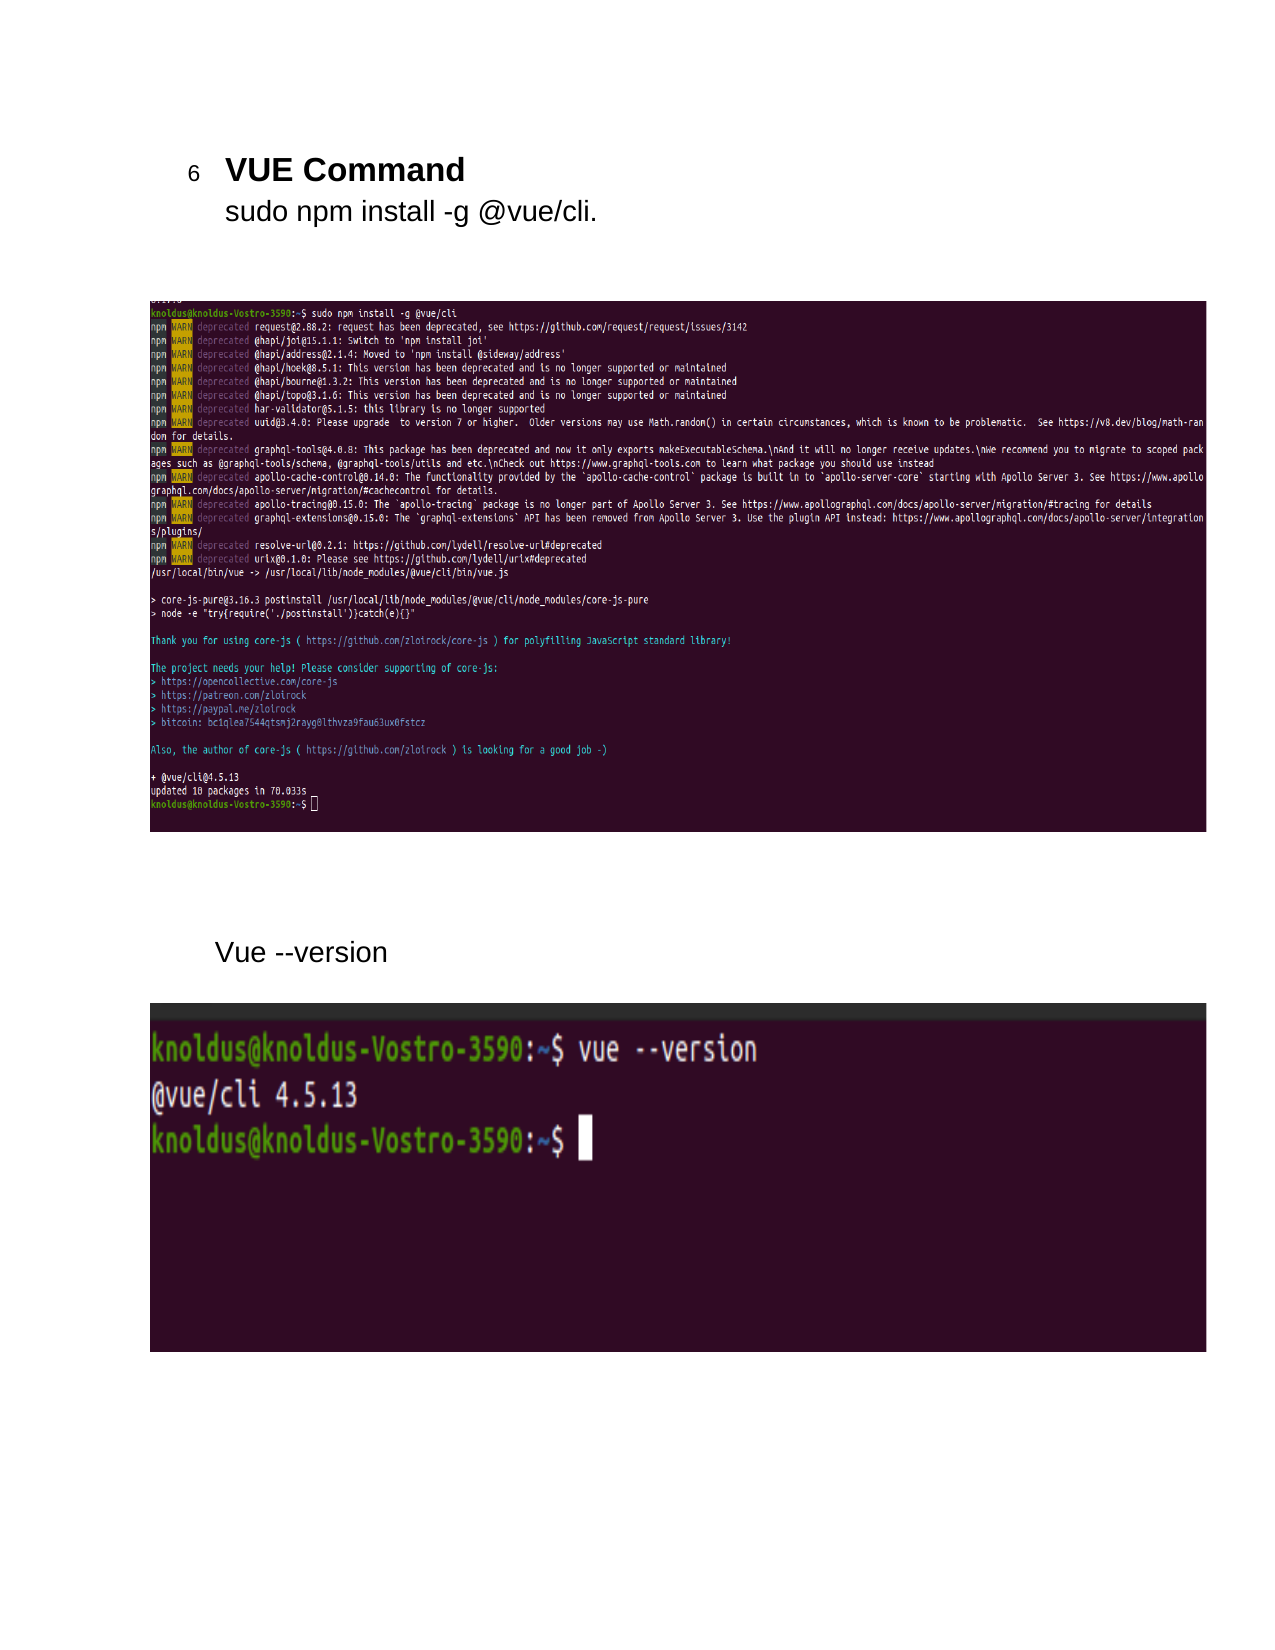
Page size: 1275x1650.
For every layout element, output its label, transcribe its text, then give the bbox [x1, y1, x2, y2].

picture [150, 301, 1207, 832]
text sudo npm install -g @vue/cli. [225, 194, 1125, 228]
text Vue --version [150, 935, 1125, 968]
list VUE Command [187, 150, 1125, 188]
